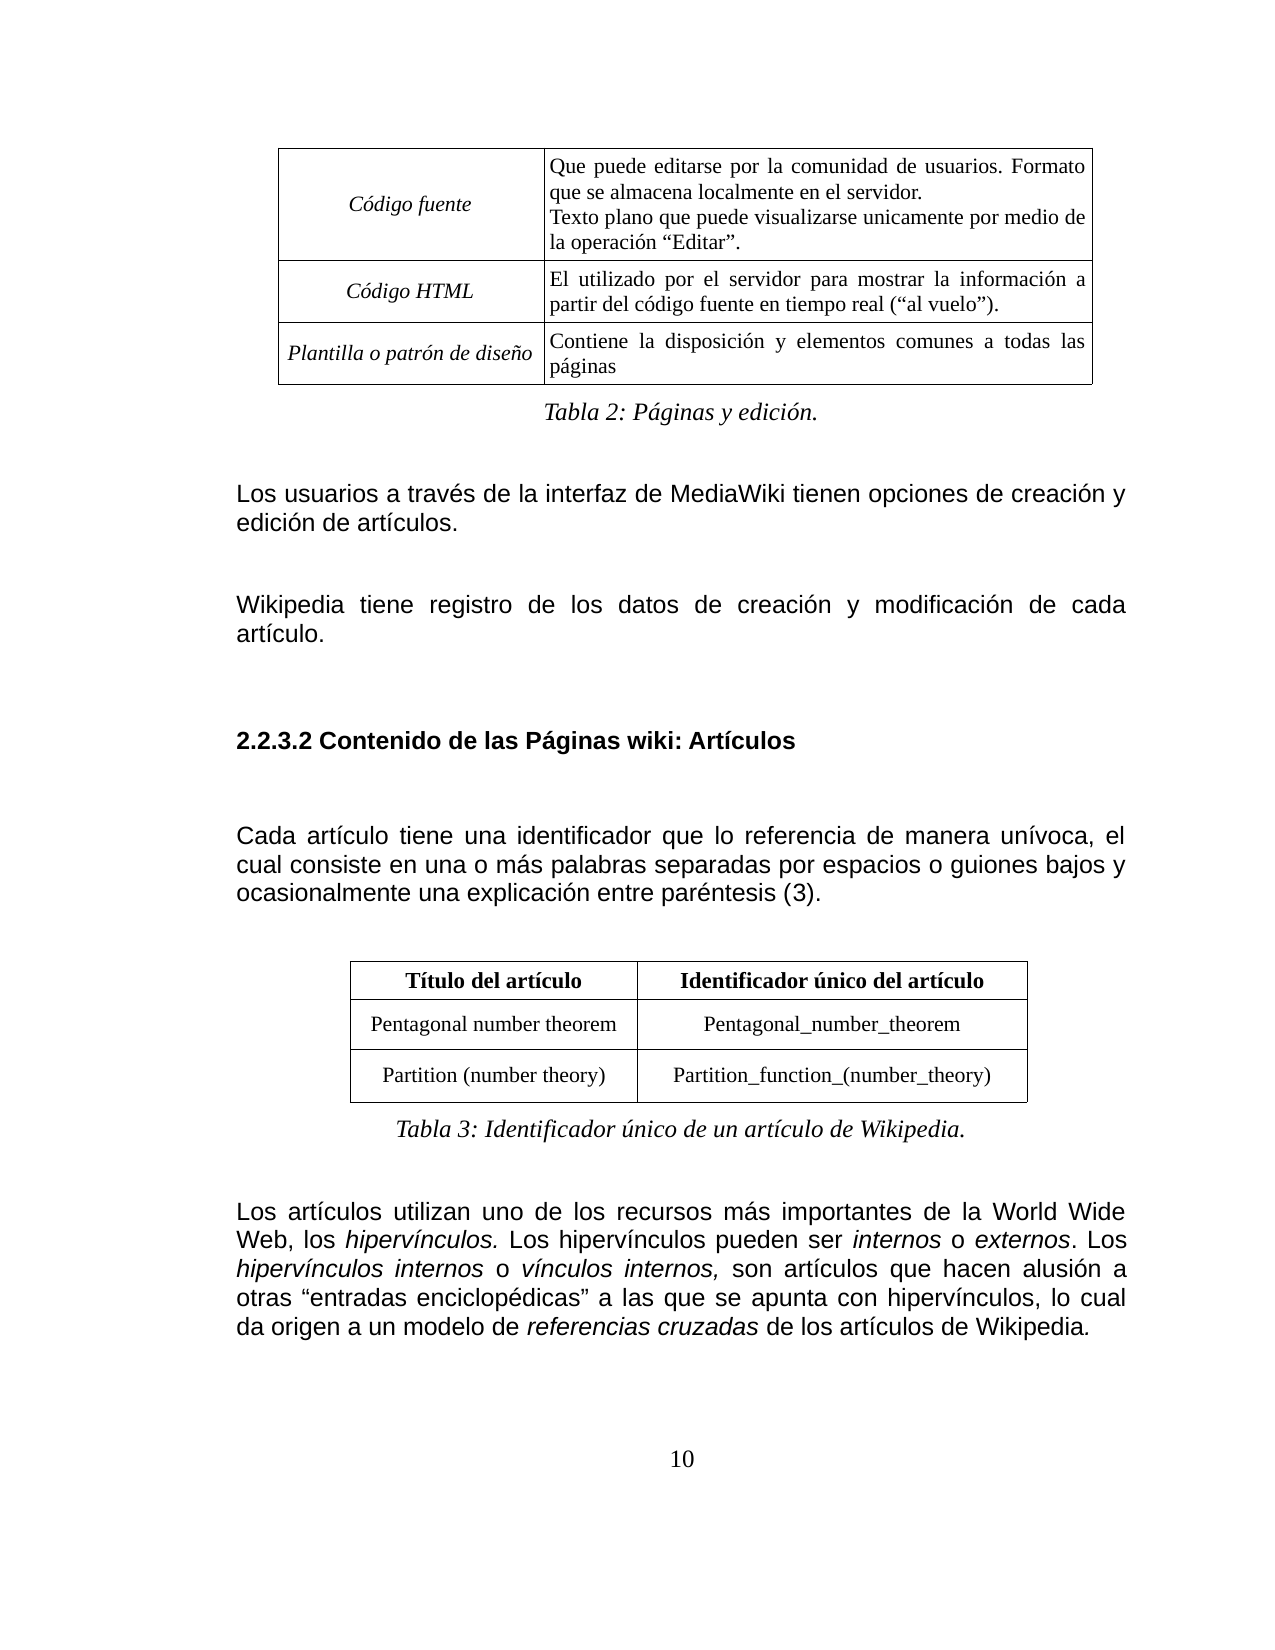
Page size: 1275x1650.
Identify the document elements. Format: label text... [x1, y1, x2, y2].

table_cell El utilizado por el servidor para mostrar la información a partir del código fuente en tiempo real (“al vuelo”). [545, 261, 1092, 322]
text Tabla 3: Identificador único de un artículo de Wikipedia. [236, 1114, 1127, 1143]
text Wikipedia tiene registro de los datos de creación y modificación de cada artículo. [236, 590, 1127, 648]
table_header Título del artículo [351, 962, 637, 999]
table_cell Partition_function_(number_theory) [638, 1050, 1027, 1102]
table_cell Pentagonal_number_theorem [638, 1000, 1027, 1048]
table_header Que puede editarse por la comunidad de usuarios. Formato que se almacena localmente en el servidor. Texto plano que puede visualizarse unicamente por medio de la operación “Editar”. [545, 149, 1092, 260]
subtitle 2.2.3.2 Contenido de las Páginas wiki: Artículos [236, 726, 1127, 755]
text Tabla 2: Páginas y edición. [236, 397, 1127, 425]
table_header Identificador único del artículo [638, 962, 1027, 999]
table_cell Código HTML [279, 261, 544, 322]
text Los artículos utilizan uno de los recursos más importantes de la World Wide Web, los hipervínculos. Los hipervínculos pueden ser internos o externos. Los hipervínculos internos o vínculos internos, son artículos que hacen alusión a otras “entradas enciclopédicas” a las que se apunta con hipervínculos, lo cual da origen a un modelo de referencias cruzadas de los artículos de Wikipedia. [236, 1197, 1127, 1340]
table_cell Contiene la disposición y elementos comunes a todas las páginas [545, 323, 1092, 384]
table_cell Plantilla o patrón de diseño [279, 323, 544, 384]
text Cada artículo tiene una identificador que lo referencia de manera unívoca, el cual consiste en una o más palabras separadas por espacios o guiones bajos y ocasionalmente una explicación entre paréntesis (Tabla 3). [236, 821, 1127, 907]
table_cell Pentagonal number theorem [351, 1000, 637, 1048]
text Los usuarios a través de la interfaz de MediaWiki tienen opciones de creación y edición de artículos. [236, 479, 1127, 537]
table_header Código fuente [279, 149, 544, 260]
table_cell Partition (number theory) [351, 1050, 637, 1102]
